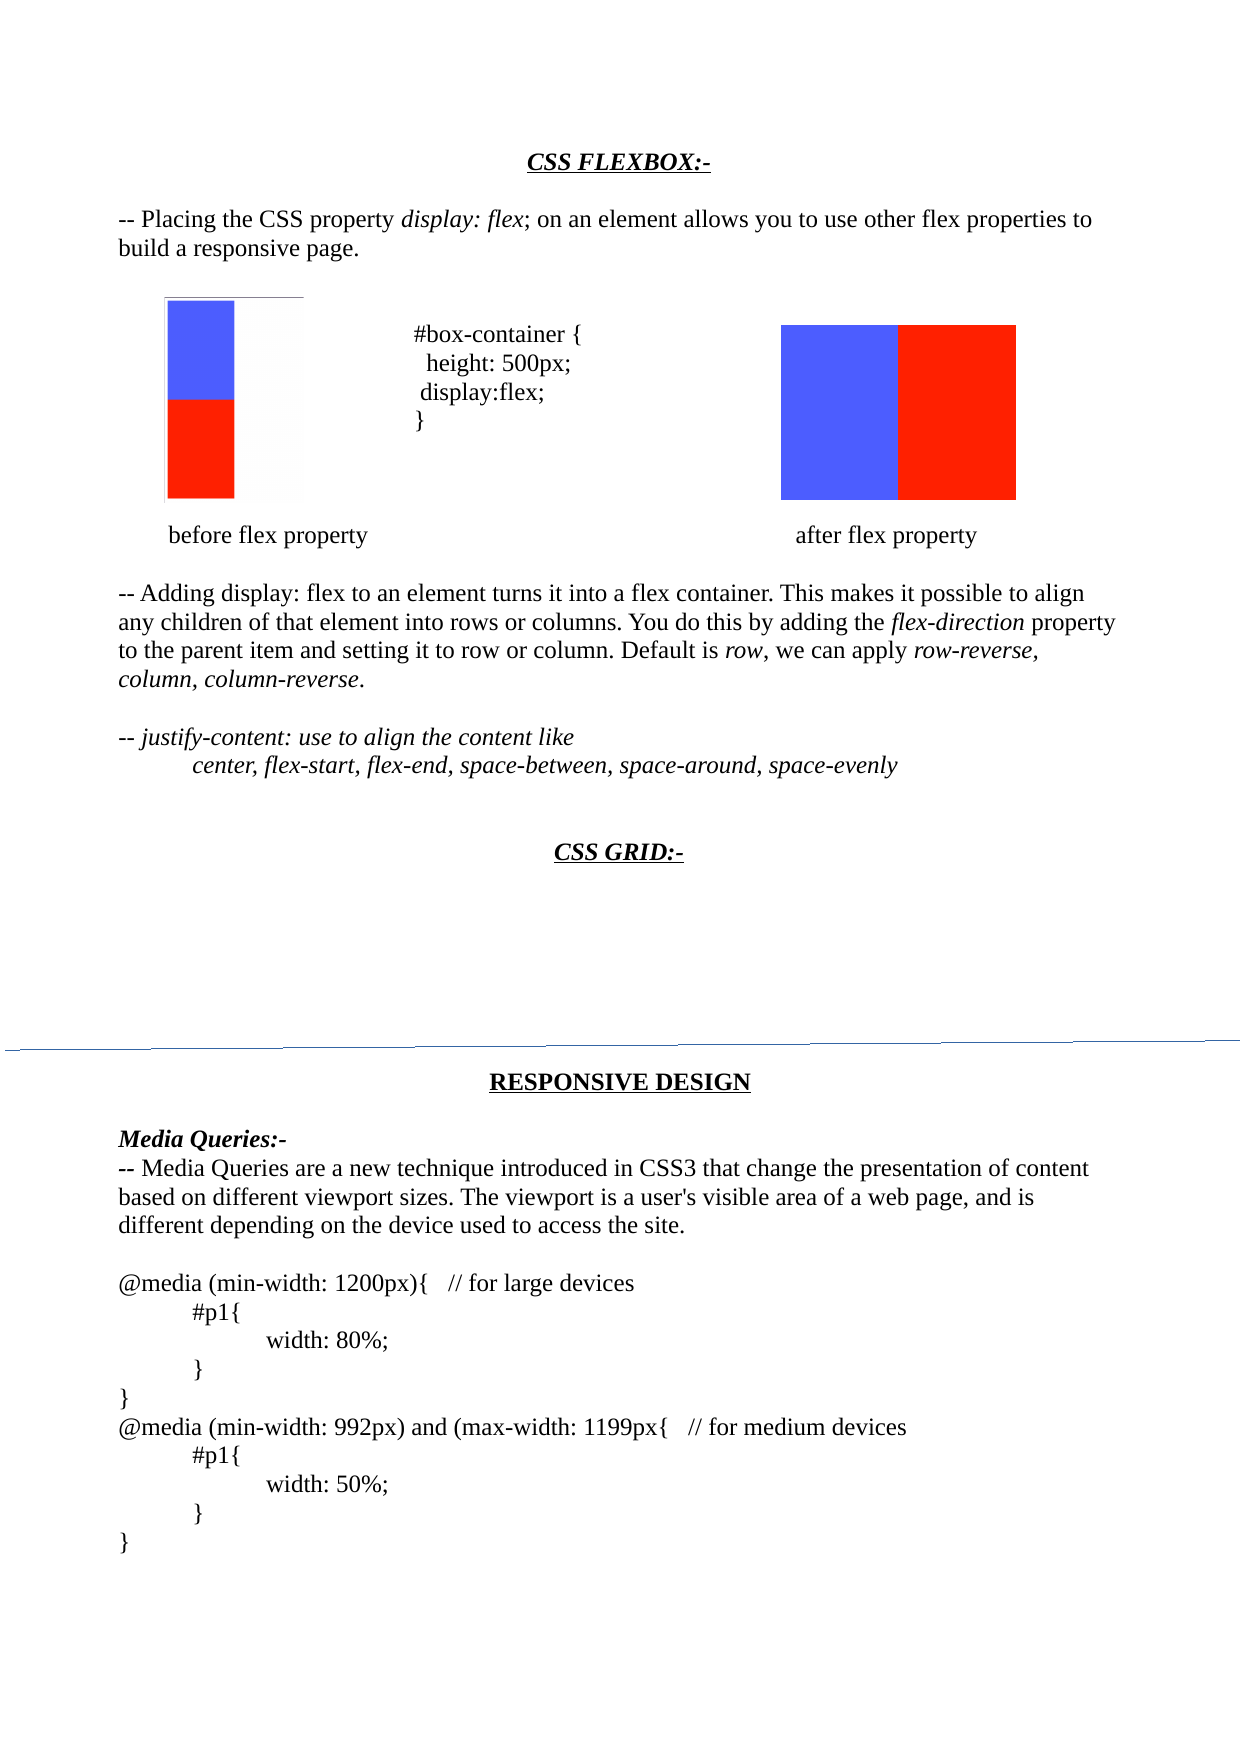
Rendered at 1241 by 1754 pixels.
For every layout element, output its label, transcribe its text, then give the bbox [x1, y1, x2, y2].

text @media (min-width: 992px) and (max-width: 1199px{ // for medium devices [118, 1412, 1122, 1441]
text } [118, 1527, 1122, 1556]
text RESPONSIVE DESIGN [118, 1067, 1122, 1096]
text -- Placing the CSS property display: flex; on an element allows you to use other flex properties to build a responsive page. [118, 204, 1122, 262]
text } [118, 1498, 1122, 1527]
text } [118, 1354, 1122, 1383]
text [118, 406, 164, 434]
text [118, 377, 164, 406]
picture [775, 320, 1021, 519]
text -- Adding display: flex to an element turns it into a flex container. This makes it possible to align any children of that element into rows or columns. You do this by adding the flex-direction property to the parent item and setting it to row or column. Default is row, we can apply row-reverse, column, column-reverse. [118, 578, 1122, 693]
text center, flex-start, flex-end, space-between, space-around, space-evenly [118, 751, 1122, 779]
text #box-container { [304, 319, 1122, 348]
text before flex property after flex property [118, 521, 1122, 549]
text -- justify-content: use to align the content like [118, 722, 1122, 751]
text height: 500px; [304, 348, 775, 377]
text display:flex; [304, 377, 775, 406]
text #p1{ [118, 1297, 1122, 1326]
text width: 50%; [118, 1469, 1122, 1498]
text CSS FLEXBOX:- [118, 147, 1122, 176]
text -- Media Queries are a new technique introduced in CSS3 that change the presentation of content based on different viewport sizes. The viewport is a user's visible area of a web page, and is different depending on the device used to access the site. [118, 1153, 1122, 1239]
text [1021, 377, 1122, 406]
text Media Queries:- [118, 1124, 1122, 1153]
picture [164, 297, 304, 503]
text #p1{ [118, 1441, 1122, 1469]
text [1021, 406, 1122, 434]
text [118, 348, 164, 377]
text [1021, 348, 1122, 377]
text [118, 319, 164, 348]
text } [304, 406, 775, 434]
text @media (min-width: 1200px){ // for large devices [118, 1268, 1122, 1297]
text CSS GRID:- [118, 837, 1122, 866]
text } [118, 1383, 1122, 1412]
text width: 80%; [118, 1326, 1122, 1354]
